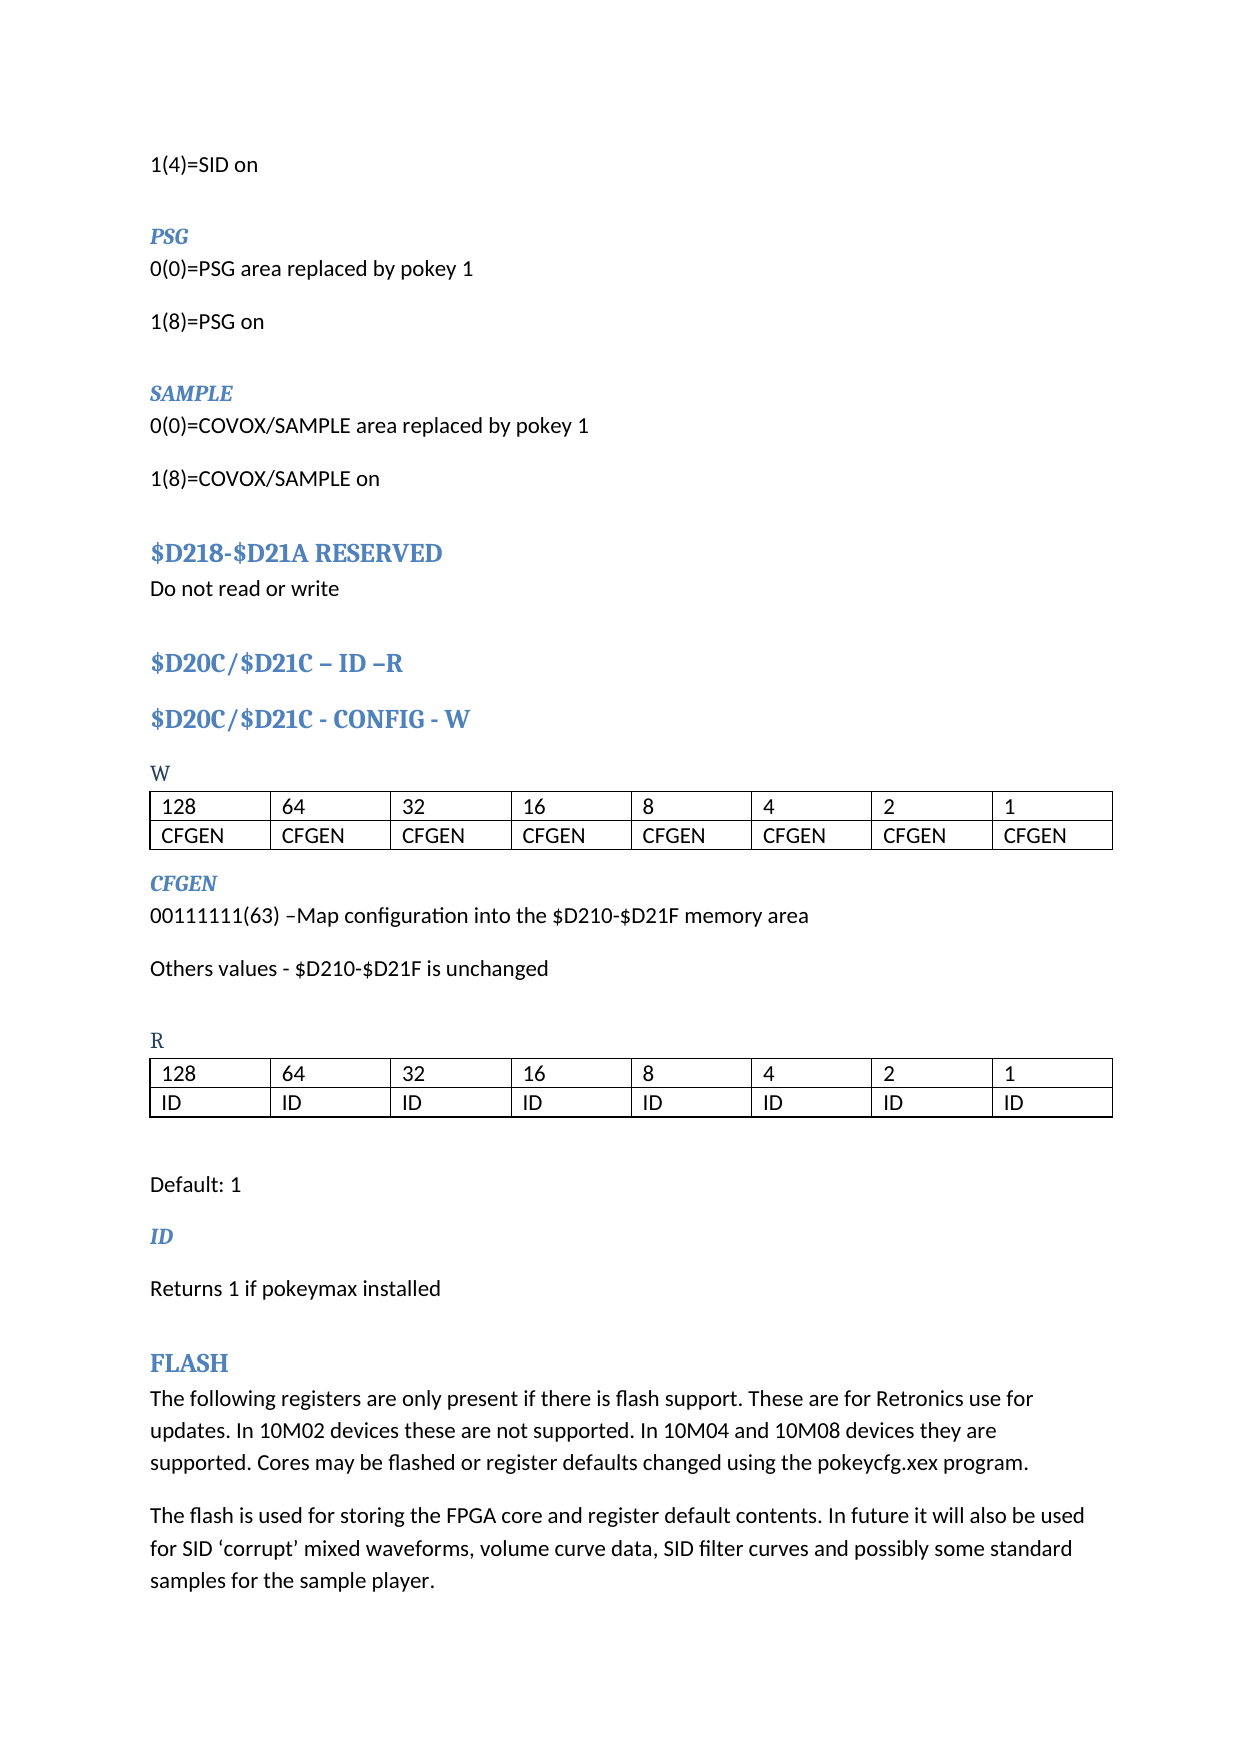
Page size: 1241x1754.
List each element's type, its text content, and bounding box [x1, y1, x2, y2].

text 0(0)=COVOX/SAMPLE area replaced by pokey 1 [150, 411, 1090, 439]
table_cell CFGEN [271, 821, 390, 849]
text Default: 1 [150, 1170, 1090, 1198]
table_cell ID [512, 1088, 631, 1116]
table_header 4 [752, 1059, 871, 1087]
subtitle $D218-$D21A RESERVED [150, 538, 1090, 569]
table_cell CFGEN [752, 821, 871, 849]
table_cell ID [872, 1088, 992, 1116]
table_header 32 [391, 792, 511, 820]
table_cell ID [271, 1088, 390, 1116]
table_cell ID [151, 1088, 270, 1116]
table_header 128 [151, 1059, 270, 1087]
text Do not read or write [150, 574, 1090, 602]
table_cell CFGEN [632, 821, 751, 849]
table_header 2 [872, 1059, 992, 1087]
table_header 8 [632, 792, 751, 820]
text 1(8)=COVOX/SAMPLE on [150, 464, 1090, 492]
table_header 2 [872, 792, 992, 820]
subtitle CFGEN [150, 871, 1090, 897]
text ID [150, 1223, 1090, 1250]
table_cell CFGEN [512, 821, 631, 849]
text The following registers are only present if there is flash support. These are for Retronics use for updates. In 10M02 devices these are not supported. In 10M04 and 10M08 devices they are supported. Cores may be flashed or register defaults changed using the pokeycfg.xex program. [150, 1384, 1090, 1476]
text The flash is used for storing the FPGA core and register default contents. In future it will also be used for SID ‘corrupt’ mixed waveforms, volume curve data, SID filter curves and possibly some standard samples for the sample player. [150, 1501, 1090, 1594]
text 1(8)=PSG on [150, 307, 1090, 335]
table_header 64 [271, 792, 390, 820]
table_header 16 [512, 1059, 631, 1087]
table_cell CFGEN [391, 821, 511, 849]
table_header 4 [752, 792, 871, 820]
table_header 128 [151, 792, 270, 820]
text 1(4)=SID on [150, 150, 1090, 178]
table_cell ID [993, 1088, 1112, 1116]
table_header 32 [391, 1059, 511, 1087]
table_header 1 [993, 792, 1112, 820]
table_header 16 [512, 792, 631, 820]
subtitle FLASH [150, 1348, 1090, 1379]
table_header 8 [632, 1059, 751, 1087]
text Others values - $D210-$D21F is unchanged [150, 954, 1090, 982]
table_cell CFGEN [993, 821, 1112, 849]
text Returns 1 if pokeymax installed [150, 1274, 1090, 1302]
text 0(0)=PSG area replaced by pokey 1 [150, 254, 1090, 282]
table_cell CFGEN [151, 821, 270, 849]
subtitle $D20C/$D21C - CONFIG - W [150, 704, 1090, 735]
subtitle PSG [150, 224, 1090, 250]
table_cell ID [752, 1088, 871, 1116]
table_cell ID [391, 1088, 511, 1116]
subtitle R [150, 1028, 1090, 1054]
text 00111111(63) –Map configuration into the $D210-$D21F memory area [150, 901, 1090, 929]
table_cell CFGEN [872, 821, 992, 849]
subtitle SAMPLE [150, 381, 1090, 407]
subtitle W [150, 761, 1090, 787]
subtitle $D20C/$D21C – ID –R [150, 648, 1090, 679]
table_header 64 [271, 1059, 390, 1087]
table_header 1 [993, 1059, 1112, 1087]
table_cell ID [632, 1088, 751, 1116]
